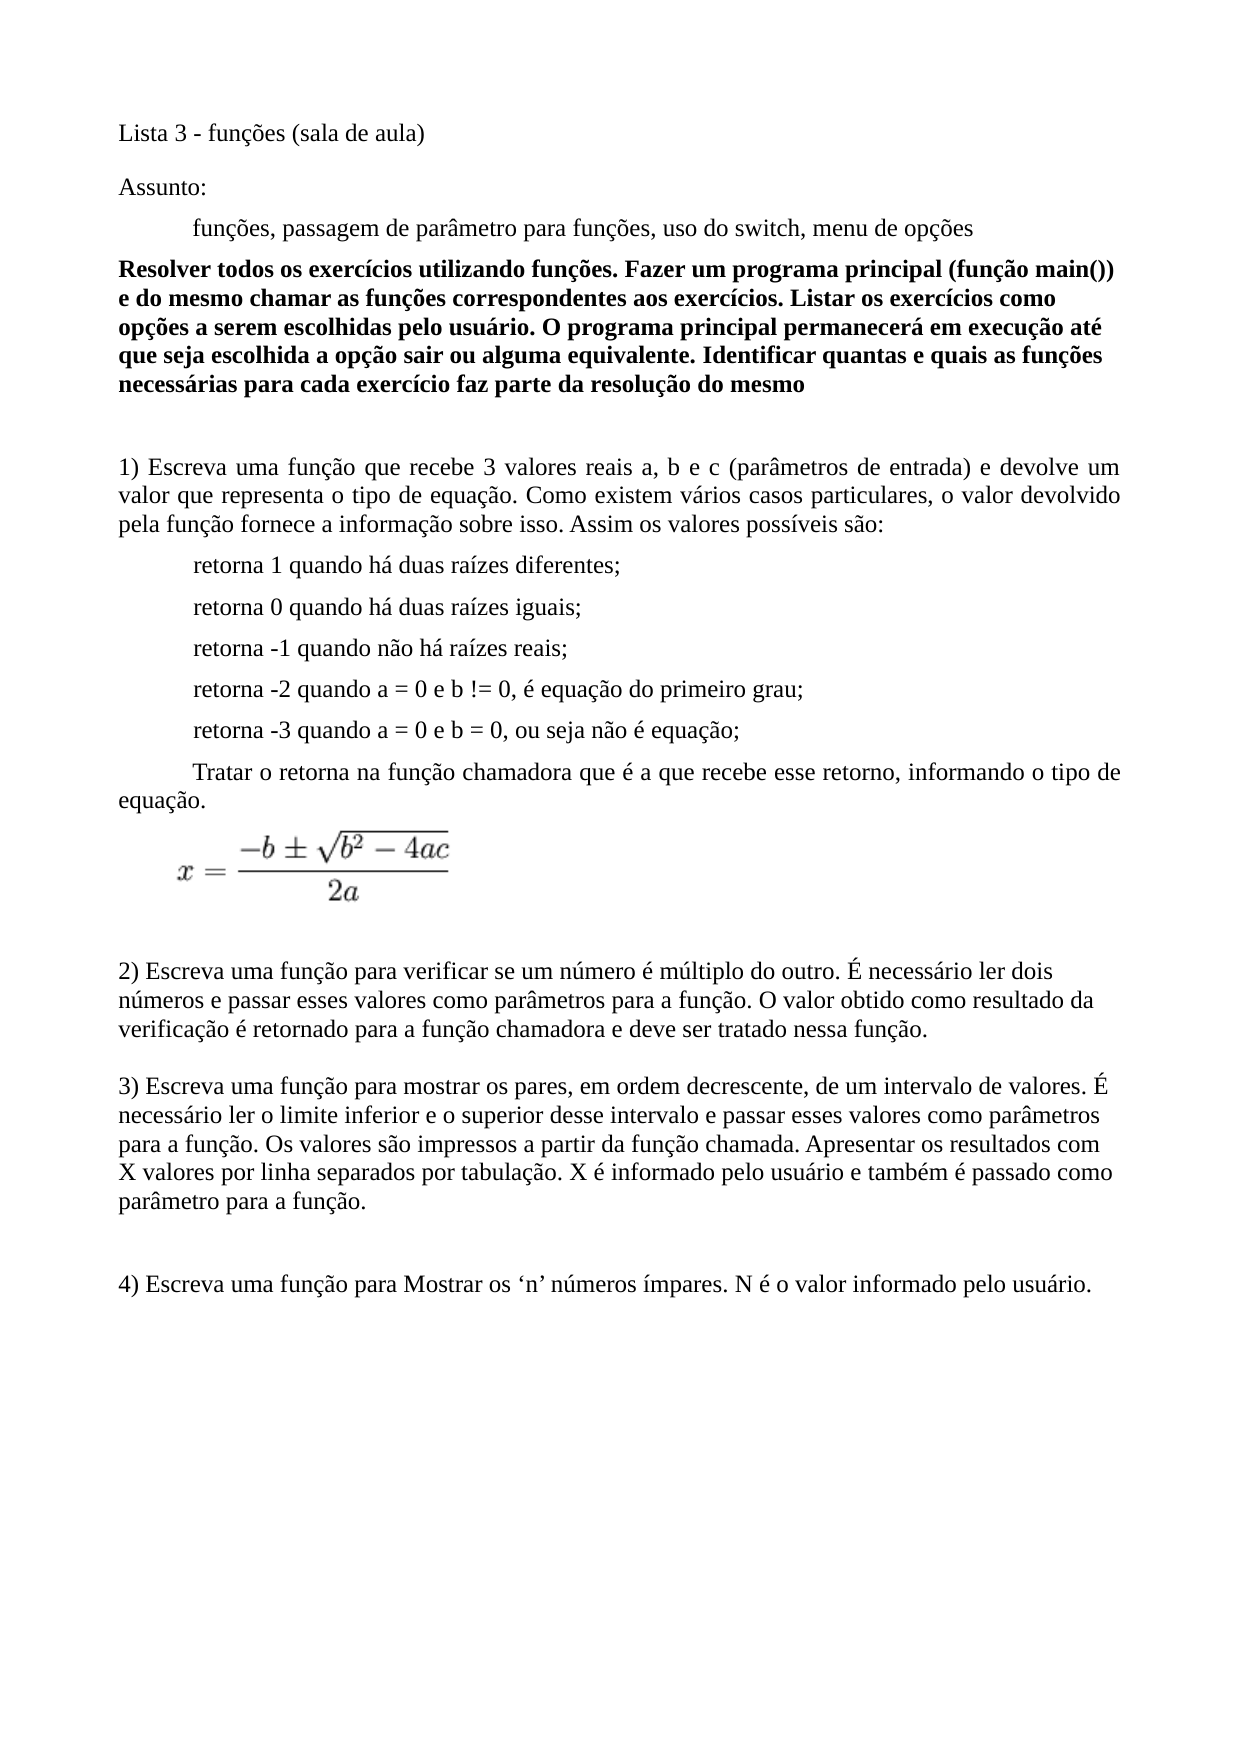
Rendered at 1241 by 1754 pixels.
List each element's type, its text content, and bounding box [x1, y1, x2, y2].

text funções, passagem de parâmetro para funções, uso do switch, menu de opções [118, 213, 1122, 242]
text retorna -1 quando não há raízes reais; [118, 633, 1122, 662]
text 1) Escreva uma função que recebe 3 valores reais a, b e c (parâmetros de entrada) e devolve um valor que representa o tipo de equação. Como existem vários casos particulares, o valor devolvido pela função fornece a informação sobre isso. Assim os valores possíveis são: [118, 452, 1122, 538]
text retorna 1 quando há duas raízes diferentes; [118, 551, 1122, 579]
text retorna -3 quando a = 0 e b = 0, ou seja não é equação; [118, 716, 1122, 744]
text retorna -2 quando a = 0 e b != 0, é equação do primeiro grau; [118, 674, 1122, 703]
list 3) Escreva uma função para mostrar os pares, em ordem decrescente, de um intervalo de valores. É necessário ler o limite inferior e o superior desse intervalo e passar esses valores como parâmetros para a função. Os valores são impressos a partir da função chamada. Apresentar os resultados com X valores por linha separados por tabulação. X é informado pelo usuário e também é passado como parâmetro para a função. [118, 1071, 1122, 1215]
text Tratar o retorna na função chamadora que é a que recebe esse retorno, informando o tipo de equação. [118, 757, 1122, 814]
text retorna 0 quando há duas raízes iguais; [118, 592, 1122, 621]
text Assunto: [118, 172, 1122, 201]
text Resolver todos os exercícios utilizando funções. Fazer um programa principal (função main()) e do mesmo chamar as funções correspondentes aos exercícios. Listar os exercícios como opções a serem escolhidas pelo usuário. O programa principal permanecerá em execução até que seja escolhida a opção sair ou alguma equivalente. Identificar quantas e quais as funções necessárias para cada exercício faz parte da resolução do mesmo [118, 254, 1122, 398]
text 2) Escreva uma função para verificar se um número é múltiplo do outro. É necessário ler dois números e passar esses valores como parâmetros para a função. O valor obtido como resultado da verificação é retornado para a função chamadora e deve ser tratado nessa função. [118, 956, 1122, 1042]
picture [160, 829, 461, 915]
text Lista 3 - funções (sala de aula) [118, 118, 1122, 147]
text 4) Escreva uma função para Mostrar os ‘n’ números ímpares. N é o valor informado pelo usuário. [118, 1269, 1122, 1297]
